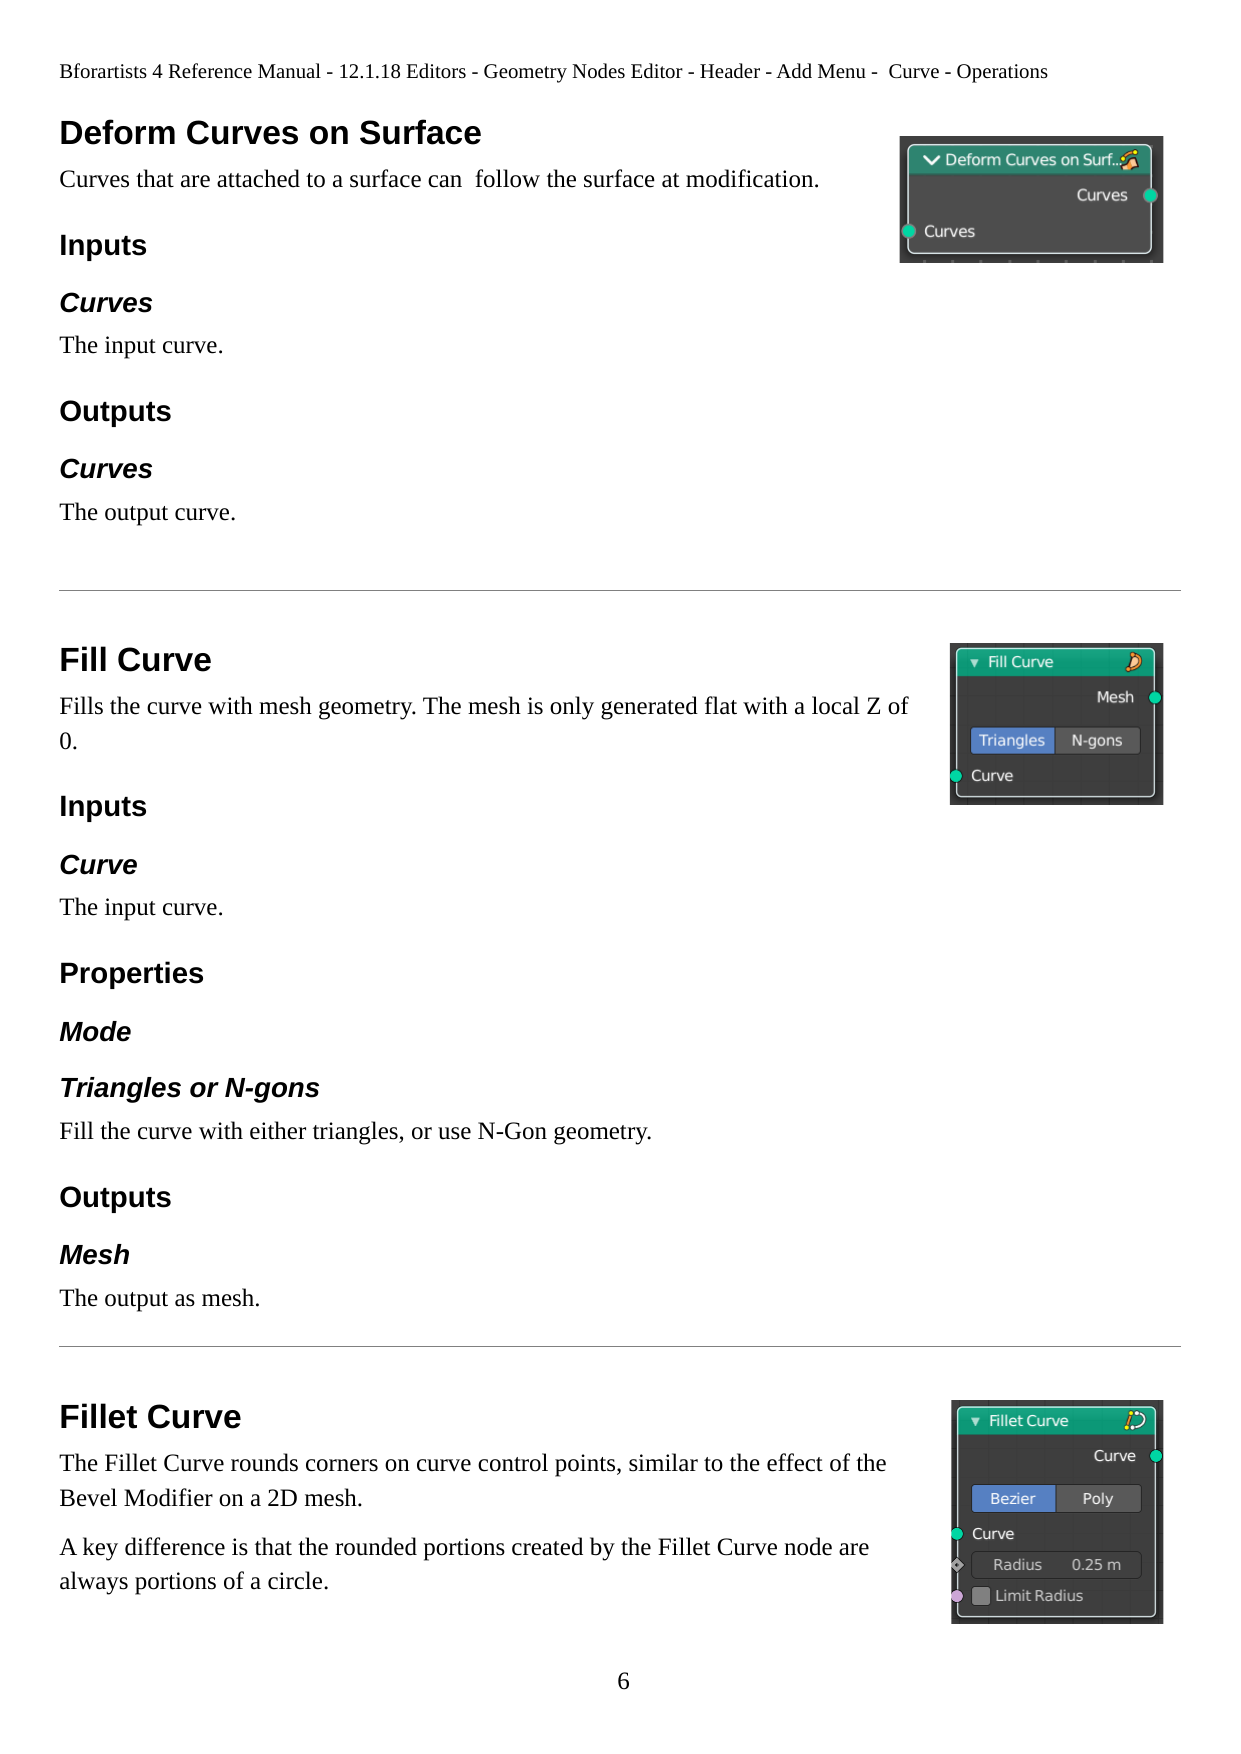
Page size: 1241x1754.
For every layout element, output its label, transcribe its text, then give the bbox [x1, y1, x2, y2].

text A key difference is that the rounded portions created by the Fillet Curve node are always portions of a circle. [59, 1532, 951, 1595]
subtitle Mesh [59, 1238, 1181, 1270]
subtitle Triangles or N-gons [59, 1072, 1181, 1104]
subtitle Outputs [59, 1180, 1181, 1213]
subtitle Fill Curve [59, 640, 1181, 679]
subtitle Deform Curves on Surface [59, 113, 1181, 151]
text Fills the curve with mesh geometry. The mesh is only generated flat with a local Z of 0. [59, 691, 949, 754]
text The input curve. [59, 892, 1181, 921]
subtitle Inputs [59, 227, 899, 261]
subtitle Properties [59, 956, 1181, 990]
text The output curve. [59, 497, 1181, 526]
subtitle Mode [59, 1015, 1181, 1047]
text Fill the curve with either triangles, or use N-Gon geometry. [59, 1116, 1181, 1145]
text Curves that are attached to a surface can follow the surface at modification. [59, 164, 899, 192]
subtitle Fillet Curve [59, 1397, 1181, 1436]
picture [949, 643, 1164, 805]
picture [899, 136, 1164, 263]
text The input curve. [59, 331, 1181, 359]
subtitle Inputs [59, 789, 1181, 823]
picture [951, 1400, 1164, 1624]
subtitle Outputs [59, 394, 1181, 428]
subtitle Curves [59, 453, 1181, 485]
text The output as mesh. [59, 1283, 1181, 1312]
text The Fillet Curve rounds corners on curve control points, similar to the effect of the Bevel Modifier on a 2D mesh. [59, 1448, 951, 1511]
subtitle [1164, 227, 1181, 261]
subtitle Curves [59, 286, 1181, 318]
subtitle Curve [59, 848, 1181, 880]
